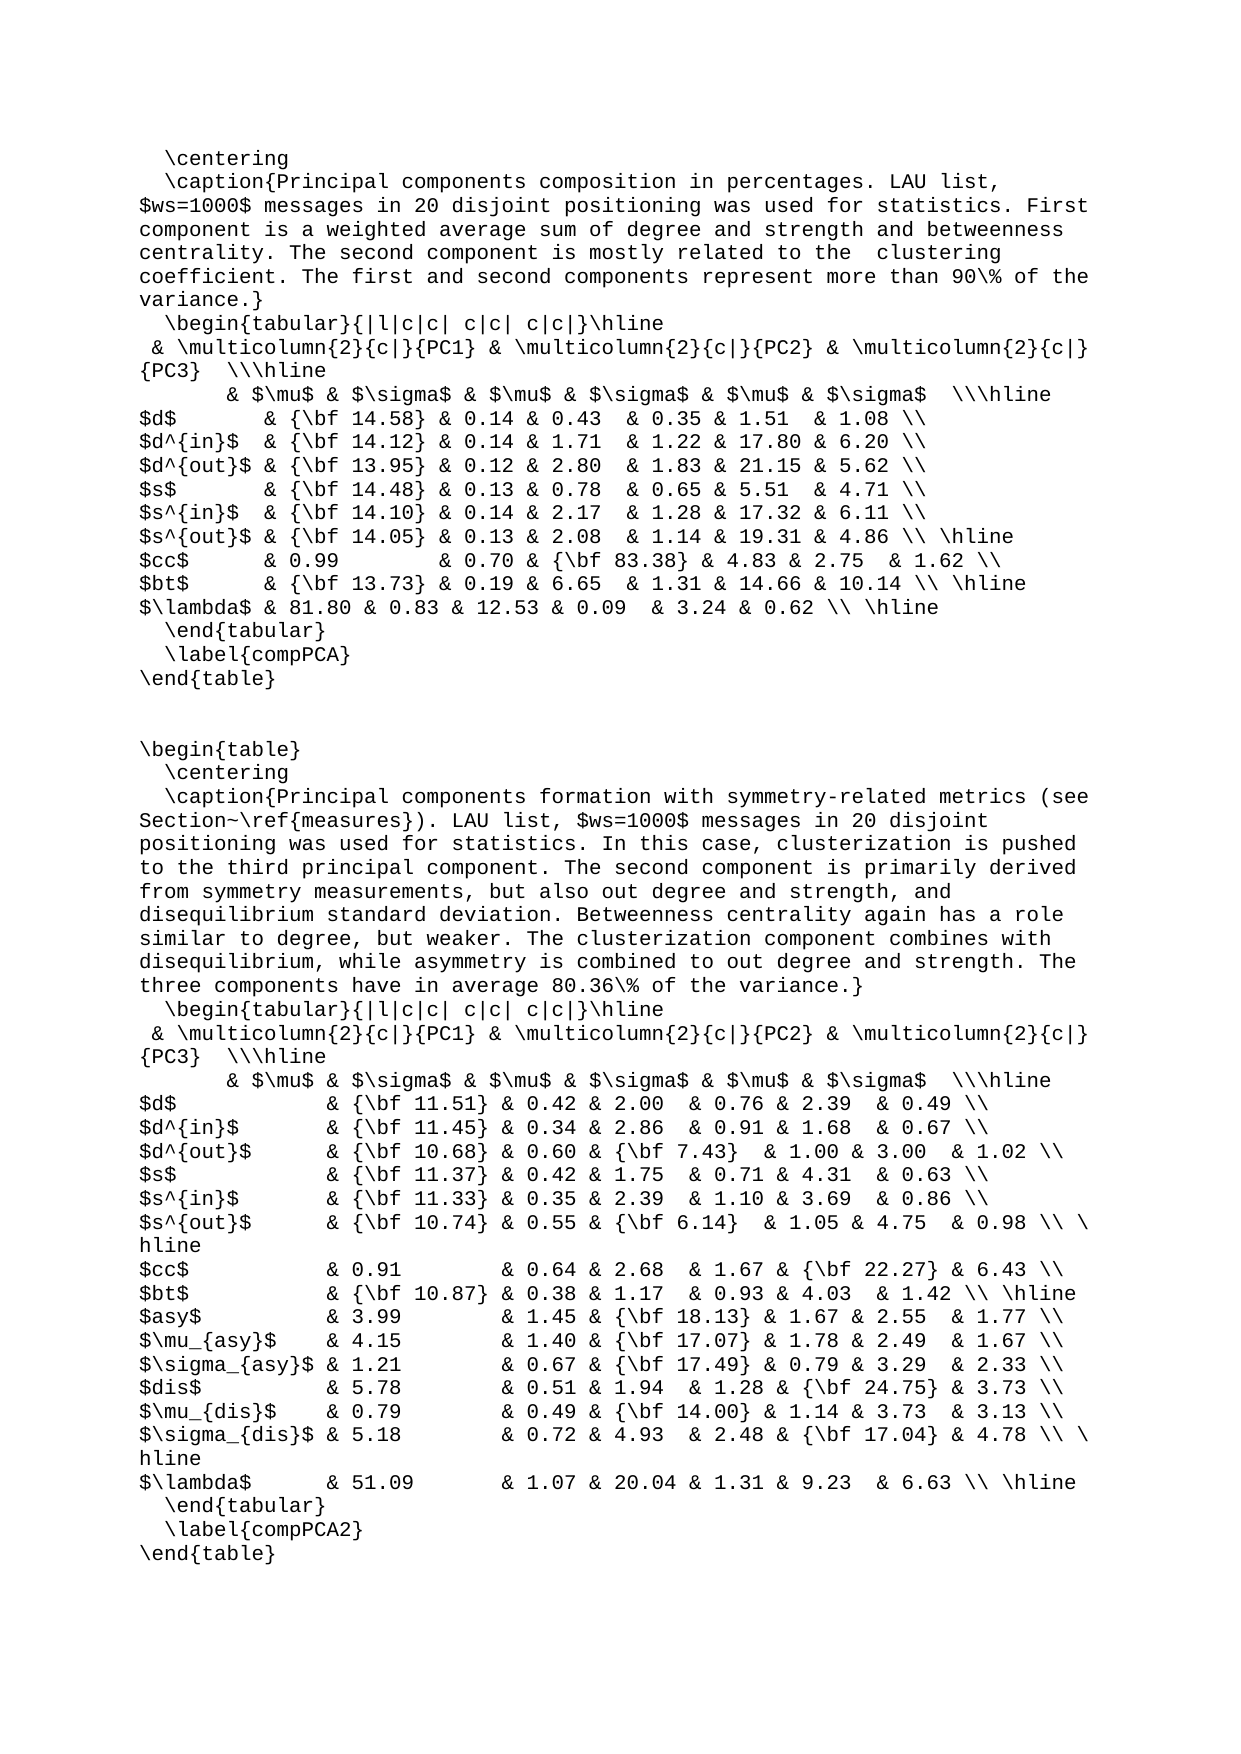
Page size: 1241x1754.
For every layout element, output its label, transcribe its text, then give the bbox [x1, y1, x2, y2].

text \centering [139, 762, 1101, 786]
text $\sigma_{asy}$ & 1.21 & 0.67 & {\bf 17.49} & 0.79 & 3.29 & 2.33 \\ [139, 1353, 1101, 1377]
text $s^{out}$ & {\bf 10.74} & 0.55 & {\bf 6.14} & 1.05 & 4.75 & 0.98 \\ \hline [139, 1212, 1101, 1259]
text \begin{tabular}{|l|c|c| c|c| c|c|}\hline [139, 999, 1101, 1022]
text $\mu_{dis}$ & 0.79 & 0.49 & {\bf 14.00} & 1.14 & 3.73 & 3.13 \\ [139, 1401, 1101, 1424]
text \begin{table} [139, 739, 1101, 762]
text \label{compPCA2} [139, 1519, 1101, 1543]
text $d^{in}$ & {\bf 11.45} & 0.34 & 2.86 & 0.91 & 1.68 & 0.67 \\ [139, 1117, 1101, 1141]
text $d$ & {\bf 11.51} & 0.42 & 2.00 & 0.76 & 2.39 & 0.49 \\ [139, 1093, 1101, 1117]
text & \multicolumn{2}{c|}{PC1} & \multicolumn{2}{c|}{PC2} & \multicolumn{2}{c|}{PC3} \\\hline [139, 1022, 1101, 1070]
text $bt$ & {\bf 13.73} & 0.19 & 6.65 & 1.31 & 14.66 & 10.14 \\ \hline [139, 573, 1101, 597]
text \caption{Principal components composition in percentages. LAU list, $ws=1000$ messages in 20 disjoint positioning was used for statistics. First component is a weighted average sum of degree and strength and betweenness centrality. The second component is mostly related to the clustering coefficient. The first and second components represent more than 90\% of the variance.} [139, 171, 1101, 313]
text $bt$ & {\bf 10.87} & 0.38 & 1.17 & 0.93 & 4.03 & 1.42 \\ \hline [139, 1283, 1101, 1306]
text $\lambda$ & 81.80 & 0.83 & 12.53 & 0.09 & 3.24 & 0.62 \\ \hline [139, 597, 1101, 621]
text $\mu_{asy}$ & 4.15 & 1.40 & {\bf 17.07} & 1.78 & 2.49 & 1.67 \\ [139, 1330, 1101, 1353]
text & $\mu$ & $\sigma$ & $\mu$ & $\sigma$ & $\mu$ & $\sigma$ \\\hline [139, 384, 1101, 408]
text $d^{out}$ & {\bf 10.68} & 0.60 & {\bf 7.43} & 1.00 & 3.00 & 1.02 \\ [139, 1141, 1101, 1164]
text $s^{in}$ & {\bf 11.33} & 0.35 & 2.39 & 1.10 & 3.69 & 0.86 \\ [139, 1188, 1101, 1212]
text $s^{in}$ & {\bf 14.10} & 0.14 & 2.17 & 1.28 & 17.32 & 6.11 \\ [139, 502, 1101, 526]
text \centering [139, 148, 1101, 171]
text \end{tabular} [139, 1495, 1101, 1519]
text \end{tabular} [139, 621, 1101, 644]
text & $\mu$ & $\sigma$ & $\mu$ & $\sigma$ & $\mu$ & $\sigma$ \\\hline [139, 1070, 1101, 1093]
text \end{table} [139, 668, 1101, 691]
text $cc$ & 0.91 & 0.64 & 2.68 & 1.67 & {\bf 22.27} & 6.43 \\ [139, 1259, 1101, 1283]
text \begin{tabular}{|l|c|c| c|c| c|c|}\hline [139, 313, 1101, 337]
text & \multicolumn{2}{c|}{PC1} & \multicolumn{2}{c|}{PC2} & \multicolumn{2}{c|}{PC3} \\\hline [139, 337, 1101, 384]
text $s$ & {\bf 11.37} & 0.42 & 1.75 & 0.71 & 4.31 & 0.63 \\ [139, 1164, 1101, 1188]
text $dis$ & 5.78 & 0.51 & 1.94 & 1.28 & {\bf 24.75} & 3.73 \\ [139, 1377, 1101, 1401]
text $s$ & {\bf 14.48} & 0.13 & 0.78 & 0.65 & 5.51 & 4.71 \\ [139, 479, 1101, 502]
text $\lambda$ & 51.09 & 1.07 & 20.04 & 1.31 & 9.23 & 6.63 \\ \hline [139, 1472, 1101, 1495]
text $d^{out}$ & {\bf 13.95} & 0.12 & 2.80 & 1.83 & 21.15 & 5.62 \\ [139, 455, 1101, 479]
text \label{compPCA} [139, 644, 1101, 668]
text $\sigma_{dis}$ & 5.18 & 0.72 & 4.93 & 2.48 & {\bf 17.04} & 4.78 \\ \hline [139, 1424, 1101, 1472]
text $d$ & {\bf 14.58} & 0.14 & 0.43 & 0.35 & 1.51 & 1.08 \\ [139, 408, 1101, 431]
text $d^{in}$ & {\bf 14.12} & 0.14 & 1.71 & 1.22 & 17.80 & 6.20 \\ [139, 431, 1101, 455]
text \end{table} [139, 1543, 1101, 1566]
text $asy$ & 3.99 & 1.45 & {\bf 18.13} & 1.67 & 2.55 & 1.77 \\ [139, 1306, 1101, 1330]
text \caption{Principal components formation with symmetry-related metrics (see Section~\ref{measures}). LAU list, $ws=1000$ messages in 20 disjoint positioning was used for statistics. In this case, clusterization is pushed to the third principal component. The second component is primarily derived from symmetry measurements, but also out degree and strength, and disequilibrium standard deviation. Betweenness centrality again has a role similar to degree, but weaker. The clusterization component combines with disequilibrium, while asymmetry is combined to out degree and strength. The three components have in average 80.36\% of the variance.} [139, 786, 1101, 999]
text $cc$ & 0.99 & 0.70 & {\bf 83.38} & 4.83 & 2.75 & 1.62 \\ [139, 549, 1101, 573]
text $s^{out}$ & {\bf 14.05} & 0.13 & 2.08 & 1.14 & 19.31 & 4.86 \\ \hline [139, 526, 1101, 549]
